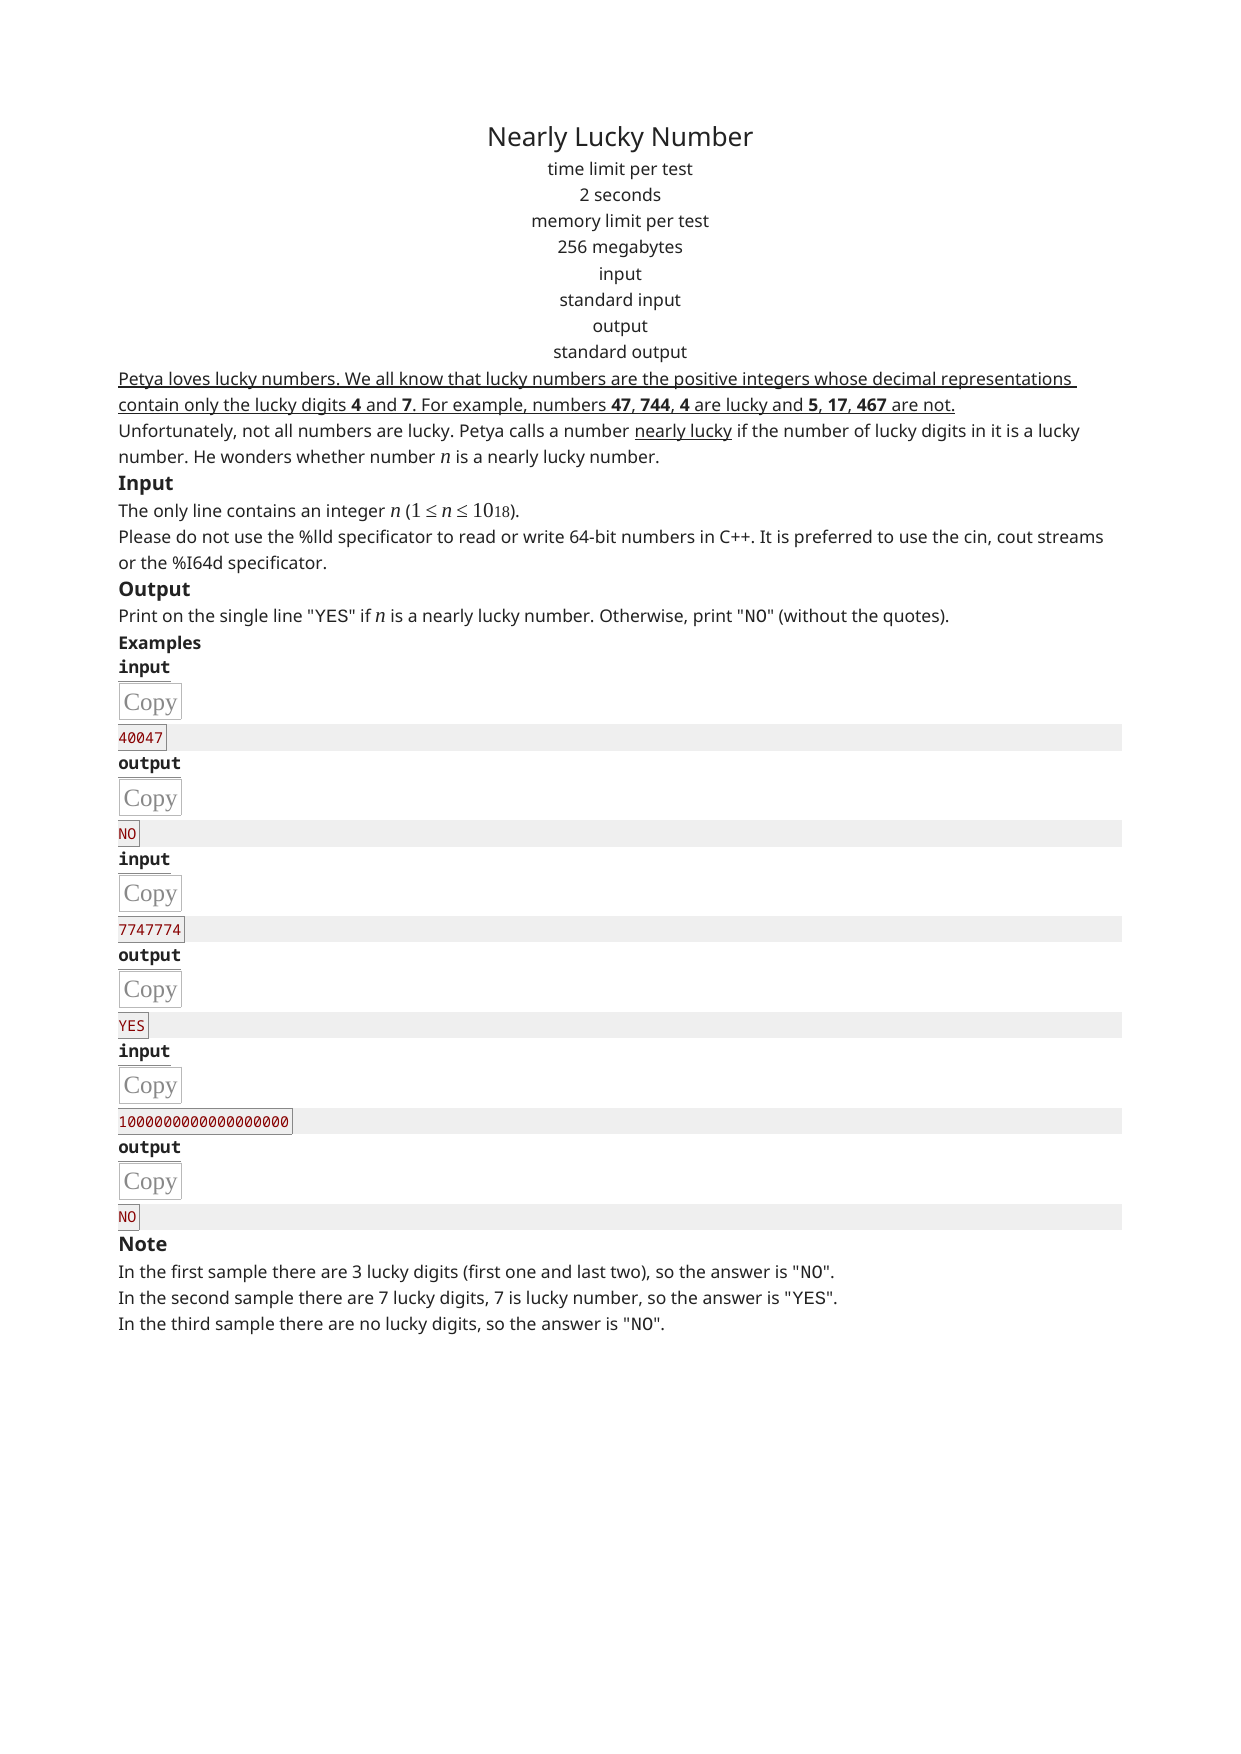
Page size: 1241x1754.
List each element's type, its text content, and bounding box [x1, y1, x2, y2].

text input [118, 847, 1122, 873]
text Copy [120, 876, 181, 911]
text [182, 875, 1121, 911]
text Copy [120, 972, 181, 1007]
text Copy [120, 684, 181, 719]
text Nearly Lucky Number [118, 118, 1122, 154]
text Please do not use the %lld specificator to read or write 64-bit numbers in С++. It is preferred to use the cin, cout streams or the %I64d specificator. [118, 522, 1122, 575]
text NO [118, 1205, 139, 1230]
text input [118, 259, 1122, 285]
text 40047 [118, 725, 166, 750]
text [140, 820, 1122, 847]
text 1000000000000000000 [118, 1109, 292, 1134]
text In the first sample there are 3 lucky digits (first one and last two), so the answer is "NO". [118, 1258, 1122, 1284]
text YES [118, 1013, 148, 1038]
text output [118, 1134, 1122, 1161]
text output [118, 311, 1122, 338]
text NO [118, 821, 139, 846]
text Output [118, 575, 1122, 602]
text input [118, 1038, 1122, 1065]
text 7747774 [118, 917, 184, 942]
text [167, 724, 1122, 751]
text [182, 1067, 1121, 1103]
text standard output [118, 338, 1122, 364]
text [182, 683, 1121, 719]
text Copy [120, 1164, 181, 1199]
text Input [118, 469, 1122, 496]
text input [118, 655, 1122, 682]
text [182, 779, 1121, 815]
text 256 megabytes [118, 233, 1122, 259]
text output [118, 751, 1122, 777]
text memory limit per test [118, 206, 1122, 233]
text Copy [120, 1068, 181, 1103]
text Note [118, 1230, 1122, 1258]
text The only line contains an integer n (1 ≤ n ≤ 1018). [118, 496, 1122, 522]
text [140, 1204, 1122, 1230]
text standard input [118, 285, 1122, 311]
text 2 seconds [118, 180, 1122, 206]
text output [118, 942, 1122, 969]
text Print on the single line "YES" if n is a nearly lucky number. Otherwise, print "NO" (without the quotes). [118, 602, 1122, 628]
text In the second sample there are 7 lucky digits, 7 is lucky number, so the answer is "YES". [118, 1284, 1122, 1310]
text [293, 1108, 1122, 1134]
text Petya loves lucky numbers. We all know that lucky numbers are the positive integers whose decimal representations contain only the lucky digits 4 and 7. For example, numbers 47, 744, 4 are lucky and 5, 17, 467 are not. [118, 364, 1122, 416]
text Examples [118, 628, 1122, 655]
text Copy [120, 780, 181, 815]
text Unfortunately, not all numbers are lucky. Petya calls a number nearly lucky if the number of lucky digits in it is a lucky number. He wonders whether number n is a nearly lucky number. [118, 416, 1122, 469]
text time limit per test [118, 154, 1122, 180]
text [149, 1012, 1122, 1038]
text [182, 1162, 1121, 1199]
text In the third sample there are no lucky digits, so the answer is "NO". [118, 1310, 1122, 1336]
text [185, 916, 1122, 942]
text [182, 971, 1121, 1007]
